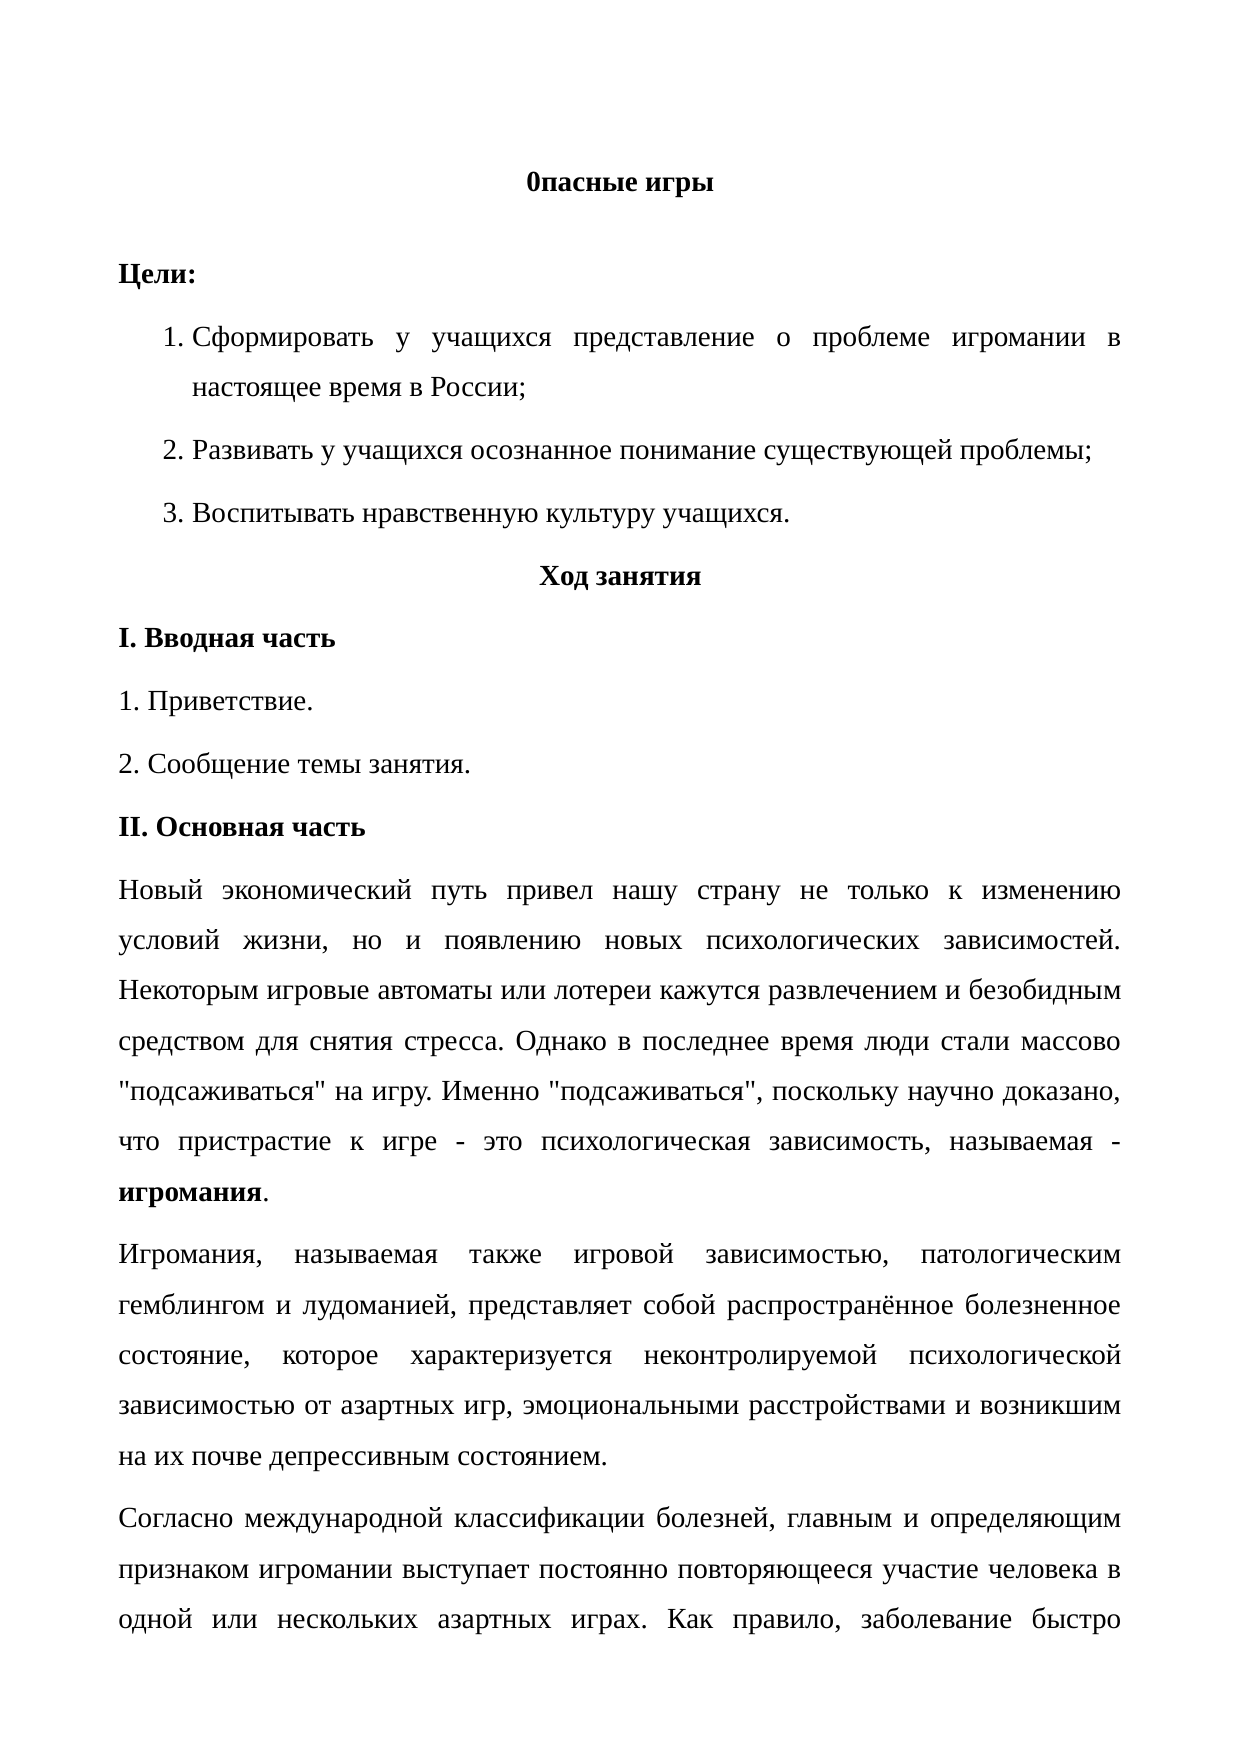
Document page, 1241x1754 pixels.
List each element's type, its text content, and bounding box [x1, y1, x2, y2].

text Ход занятия [118, 558, 1122, 591]
list Развивать у учащихся осознанное понимание существующей проблемы; [162, 432, 1122, 466]
text Согласно международной классификации болезней, главным и определяющим признаком игромании выступает постоянно повторяющееся участие человека в одной или нескольких азартных играх. Как правило, заболевание быстро [118, 1501, 1122, 1635]
list Воспитывать нравственную культуру учащихся. [162, 495, 1122, 528]
text 1. Приветствие. [118, 683, 1122, 717]
text I. Вводная часть [118, 621, 1122, 654]
text 2. Сообщение темы занятия. [118, 746, 1122, 780]
text Игромания, называемая также игровой зависимостью, патологическим гемблингом и лудоманией, представляет собой распространённое болезненное состояние, которое характеризуется неконтролируемой психологической зависимостью от азартных игр, эмоциональными расстройствами и возникшим на их почве депрессивным состоянием. [118, 1237, 1122, 1471]
text Цели: [118, 256, 1122, 290]
text Новый экономический путь привел нашу страну не только к изменению условий жизни, но и появлению новых психологических зависимостей. Некоторым игровые автоматы или лотереи кажутся развлечением и безобидным средством для снятия стресса. Однако в последнее время люди стали массово "подсаживаться" на игру. Именно "подсаживаться", поскольку научно доказано, что пристрастие к игре - это психологическая зависимость, называемая - игромания. [118, 872, 1122, 1207]
text II. Основная часть [118, 809, 1122, 843]
text 0пасные игры [118, 164, 1122, 198]
list Сформировать у учащихся представление о проблеме игромании в настоящее время в России; [162, 319, 1122, 403]
